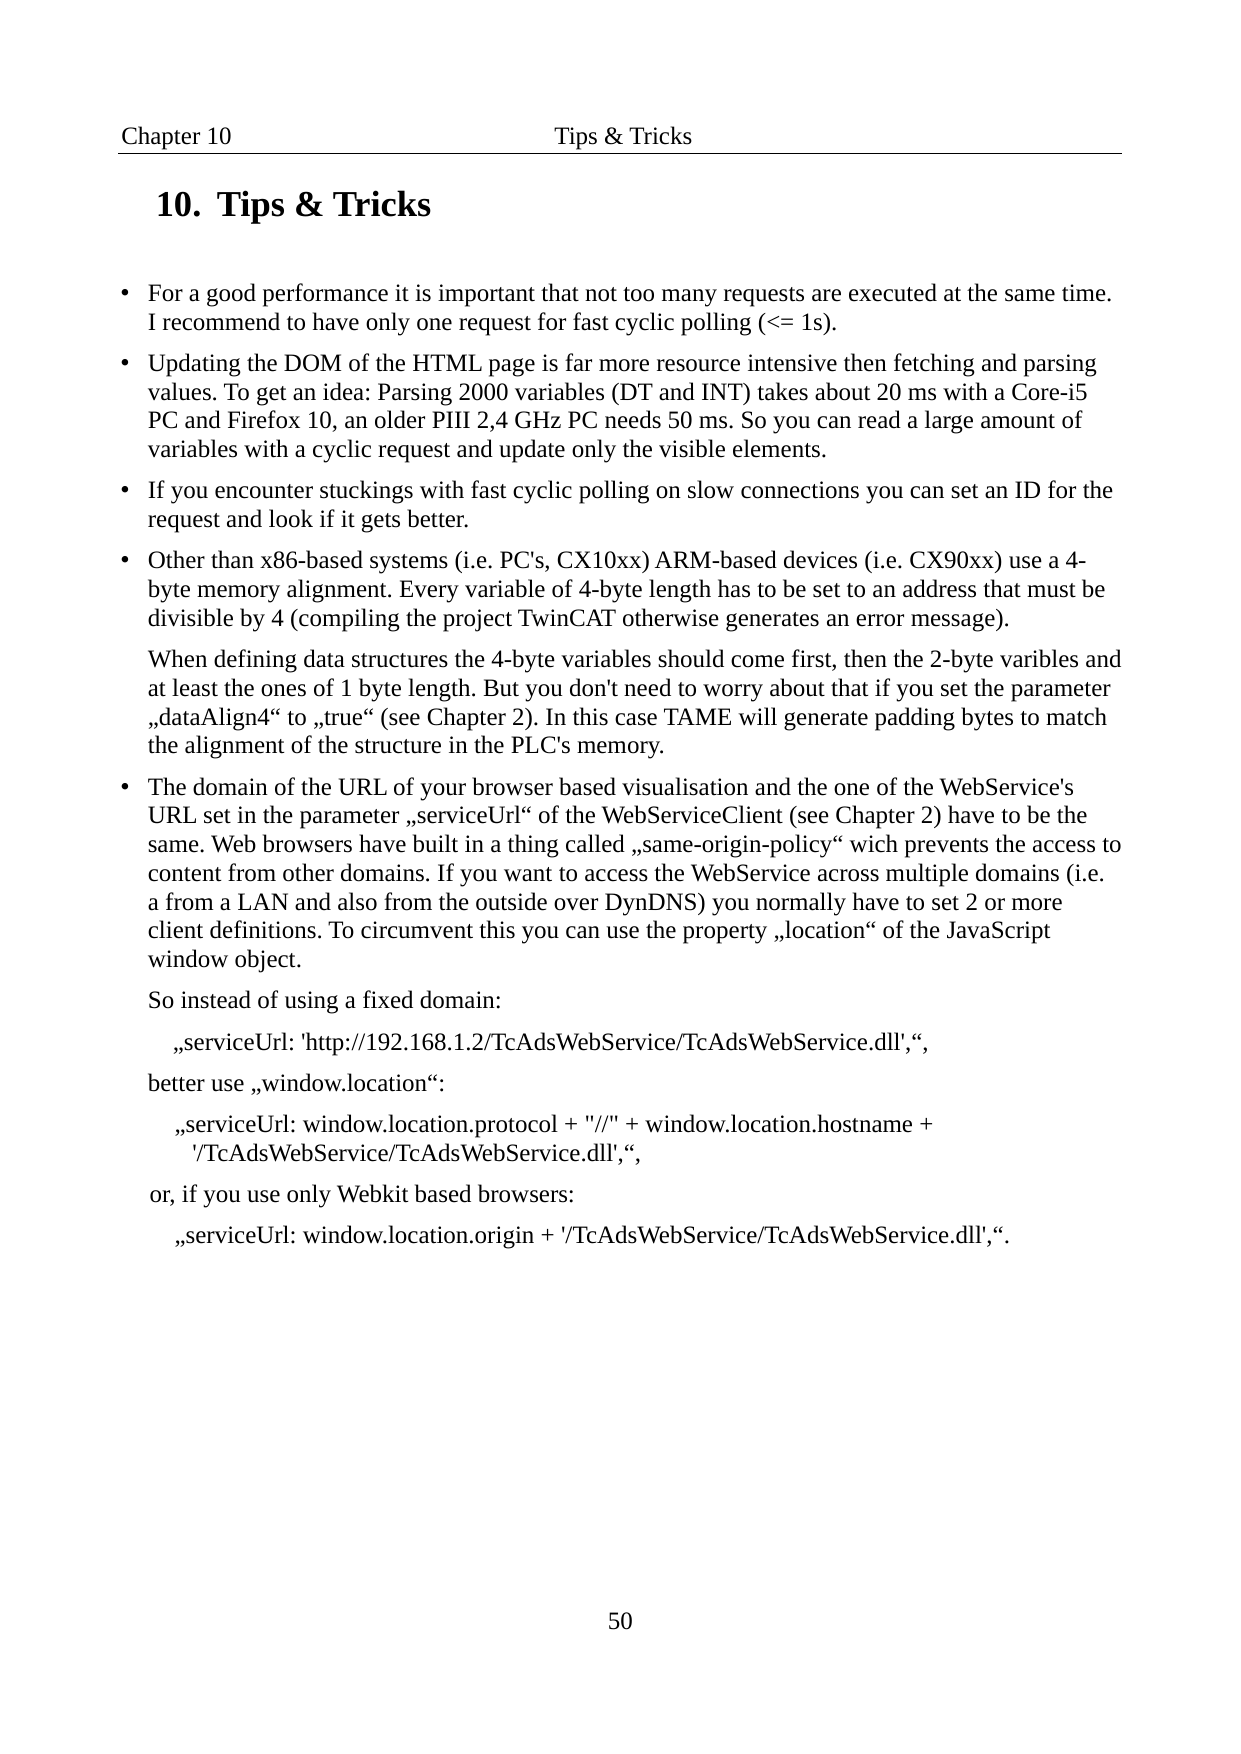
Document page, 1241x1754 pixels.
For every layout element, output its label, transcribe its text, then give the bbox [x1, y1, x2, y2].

list If you encounter stuckings with fast cyclic polling on slow connections you can set an ID for the request and look if it gets better. [121, 475, 1122, 533]
list Updating the DOM of the HTML page is far more resource intensive then fetching and parsing values. To get an idea: Parsing 2000 variables (DT and INT) takes about 20 ms with a Core-i5 PC and Firefox 10, an older PIII 2,4 GHz PC needs 50 ms. So you can read a large amount of variables with a cyclic request and update only the visible elements. [121, 348, 1122, 463]
list So instead of using a fixed domain: [121, 985, 1122, 1014]
text „serviceUrl: window.location.origin + '/TcAdsWebService/TcAdsWebService.dll',“. [118, 1220, 1122, 1249]
list „serviceUrl: 'http://192.168.1.2/TcAdsWebService/TcAdsWebService.dll',“, [121, 1027, 1122, 1055]
text or, if you use only Webkit based browsers: [118, 1179, 1122, 1208]
list Other than x86-based systems (i.e. PC's, CX10xx) ARM-based devices (i.e. CX90xx) use a 4-byte memory alignment. Every variable of 4-byte length has to be set to an address that must be divisible by 4 (compiling the project TwinCAT otherwise generates an error message). [121, 545, 1122, 632]
list The domain of the URL of your browser based visualisation and the one of the WebService's URL set in the parameter „serviceUrl“ of the WebServiceClient (see Chapter 2) have to be the same. Web browsers have built in a thing called „same-origin-policy“ wich prevents the access to content from other domains. If you want to access the WebService across multiple domains (i.e. a from a LAN and also from the outside over DynDNS) you normally have to set 2 or more client definitions. To circumvent this you can use the property „location“ of the JavaScript window object. [121, 772, 1122, 973]
list For a good performance it is important that not too many requests are executed at the same time. I recommend to have only one request for fast cyclic polling (<= 1s). [121, 278, 1122, 335]
list better use „window.location“: [121, 1068, 1122, 1097]
subtitle Tips & Tricks [156, 182, 1122, 224]
text „serviceUrl: window.location.protocol + "//" + window.location.hostname + '/TcAdsWebService/TcAdsWebService.dll',“, [118, 1109, 1122, 1167]
list When defining data structures the 4-byte variables should come first, then the 2-byte varibles and at least the ones of 1 byte length. But you don't need to worry about that if you set the parameter „dataAlign4“ to „true“ (see Chapter 2). In this case TAME will generate padding bytes to match the alignment of the structure in the PLC's memory. [121, 644, 1122, 759]
